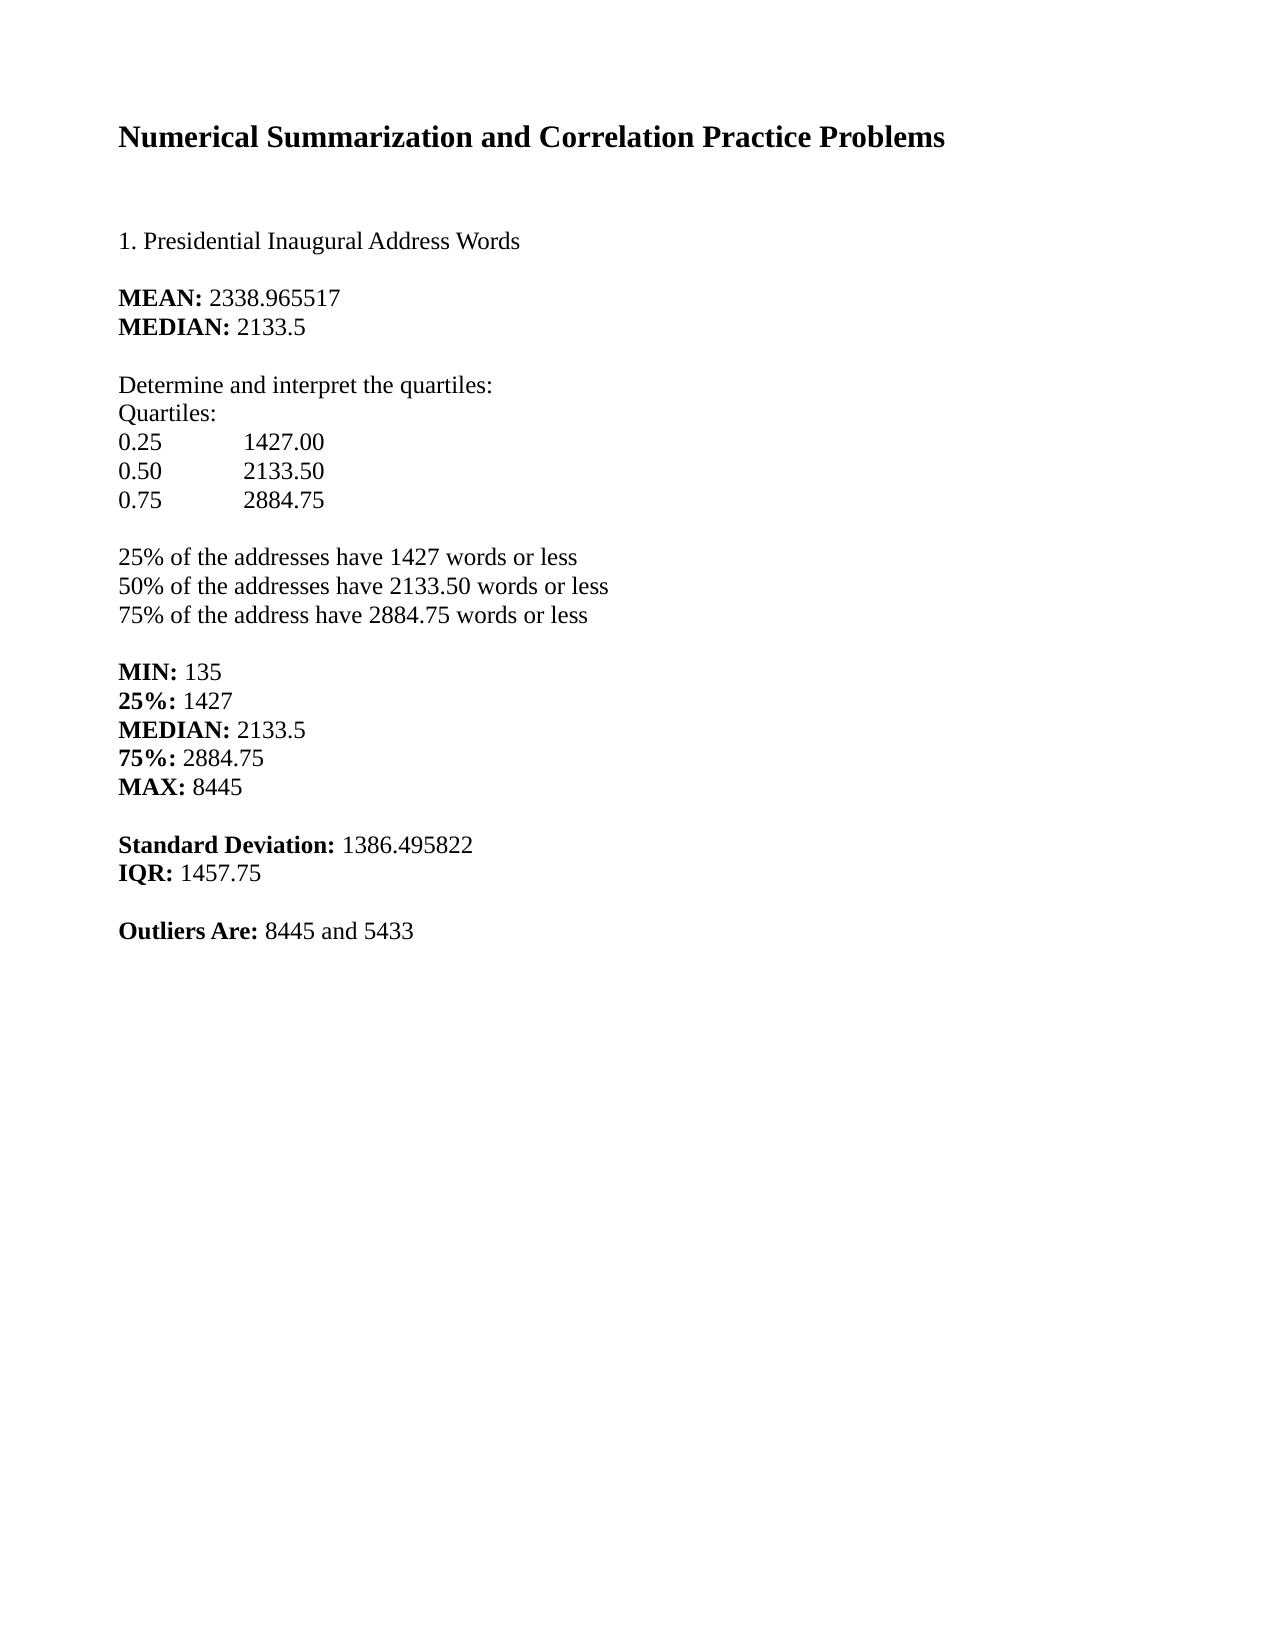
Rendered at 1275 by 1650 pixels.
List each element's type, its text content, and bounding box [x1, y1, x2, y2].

text 1. Presidential Inaugural Address Words [118, 226, 1157, 255]
text 0.25 1427.00 [118, 427, 1157, 456]
text Outliers Are: 8445 and 5433 [118, 916, 1157, 945]
text 50% of the addresses have 2133.50 words or less [118, 571, 1157, 600]
text MEDIAN: 2133.5 [118, 312, 1157, 341]
text MIN: 135 [118, 657, 1157, 686]
text IQR: 1457.75 [118, 858, 1157, 887]
text Numerical Summarization and Correlation Practice Problems [118, 118, 1157, 154]
text 75% of the address have 2884.75 words or less [118, 600, 1157, 628]
text 25%: 1427 [118, 686, 1157, 715]
text 75%: 2884.75 [118, 743, 1157, 772]
text MAX: 8445 [118, 772, 1157, 801]
text 25% of the addresses have 1427 words or less [118, 542, 1157, 571]
text MEDIAN: 2133.5 [118, 715, 1157, 743]
text Determine and interpret the quartiles: [118, 370, 1157, 398]
text 0.75 2884.75 [118, 485, 1157, 513]
text Quartiles: [118, 398, 1157, 427]
text MEAN: 2338.965517 [118, 283, 1157, 312]
text 0.50 2133.50 [118, 456, 1157, 485]
text Standard Deviation: 1386.495822 [118, 830, 1157, 858]
